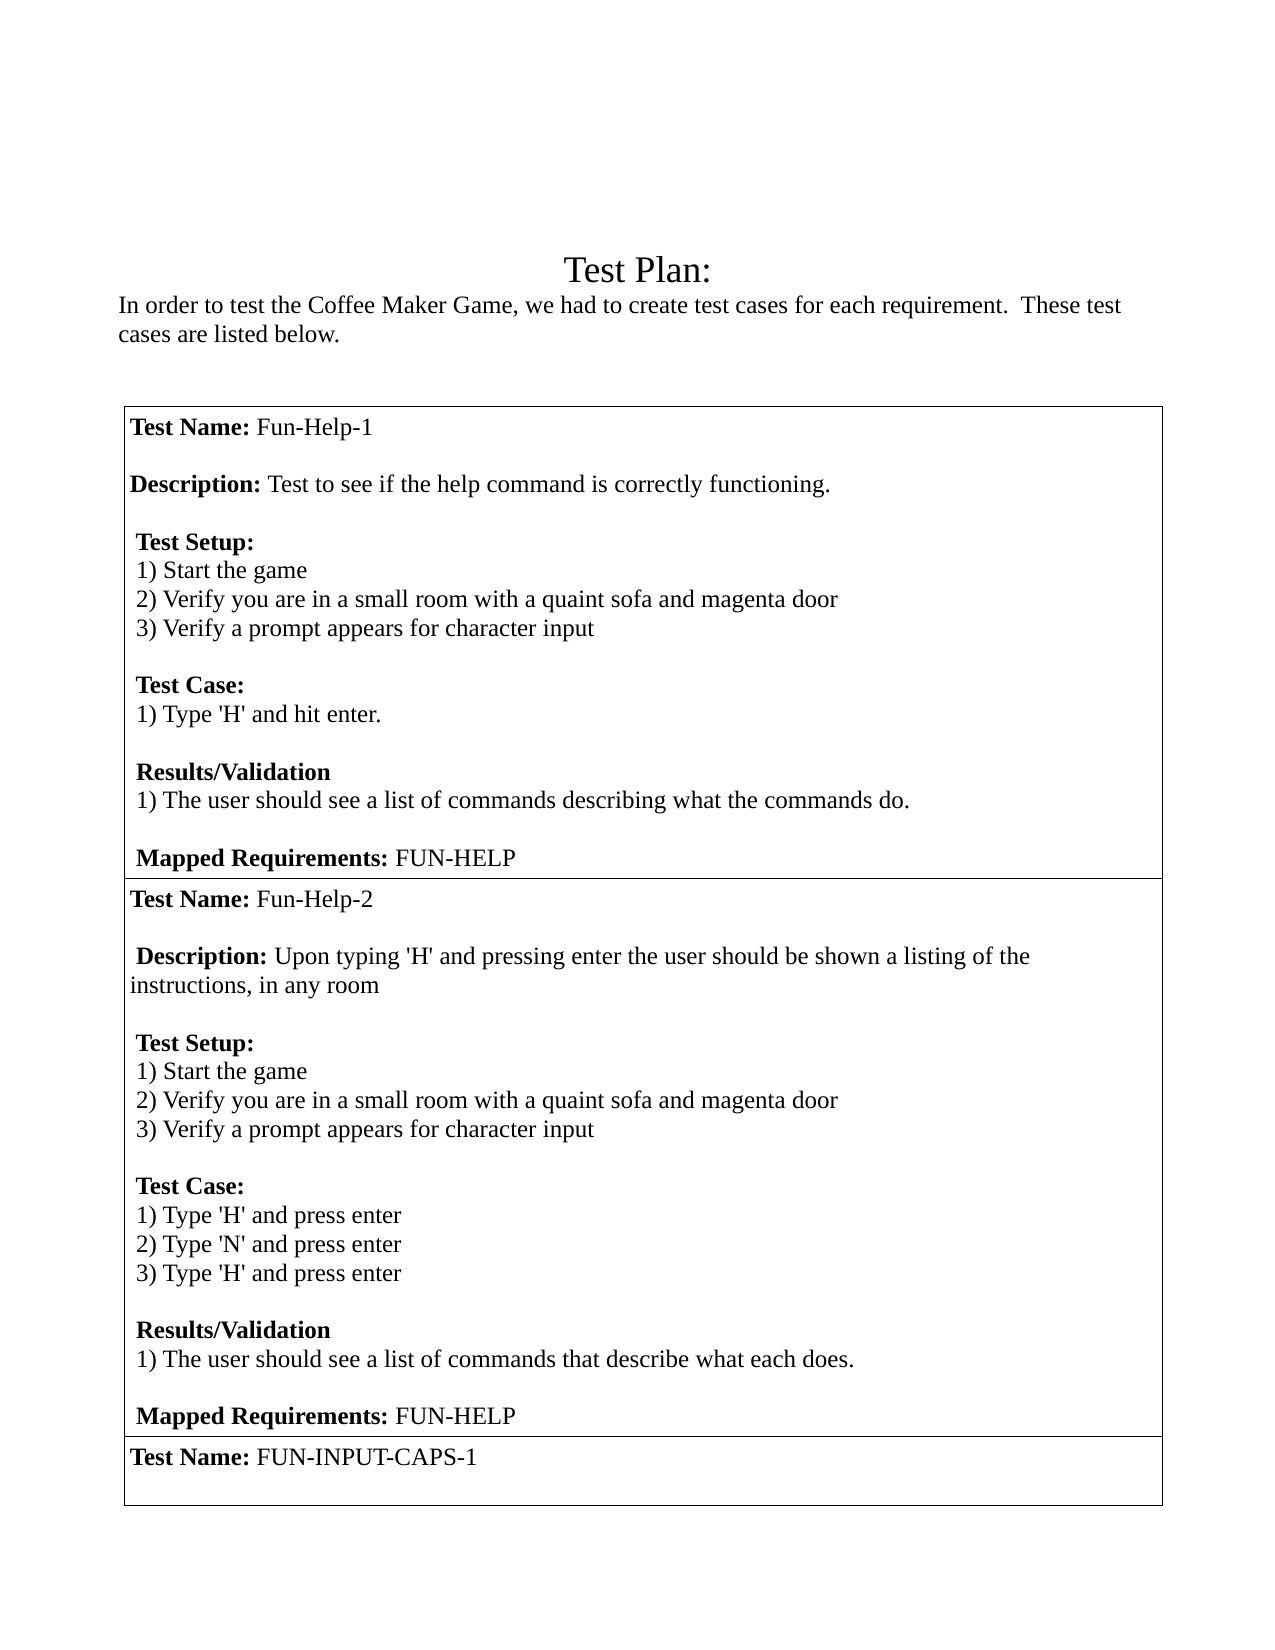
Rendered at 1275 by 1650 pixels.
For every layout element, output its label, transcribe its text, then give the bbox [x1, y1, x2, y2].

table_cell Test Name: Fun-Help-2 Description: Upon typing 'H' and pressing enter the user should be shown a listing of the instructions, in any room Test Setup: 1) Start the game 2) Verify you are in a small room with a quaint sofa and magenta door 3) Verify a prompt appears for character input Test Case: 1) Type 'H' and press enter 2) Type 'N' and press enter 3) Type 'H' and press enter Results/Validation 1) The user should see a list of commands that describe what each does. Mapped Requirements: FUN-HELP [125, 879, 1162, 1436]
text In order to test the Coffee Maker Game, we had to create test cases for each requirement. These test cases are listed below. [118, 291, 1157, 348]
table_cell Test Name: FUN-INPUT-CAPS-1 [125, 1437, 1162, 1505]
table_header Test Name: Fun-Help-1 Description: Test to see if the help command is correctly functioning. Test Setup: 1) Start the game 2) Verify you are in a small room with a quaint sofa and magenta door 3) Verify a prompt appears for character input Test Case: 1) Type 'H' and hit enter. Results/Validation 1) The user should see a list of commands describing what the commands do. Mapped Requirements: FUN-HELP [125, 407, 1162, 878]
text Test Plan: [118, 247, 1157, 291]
